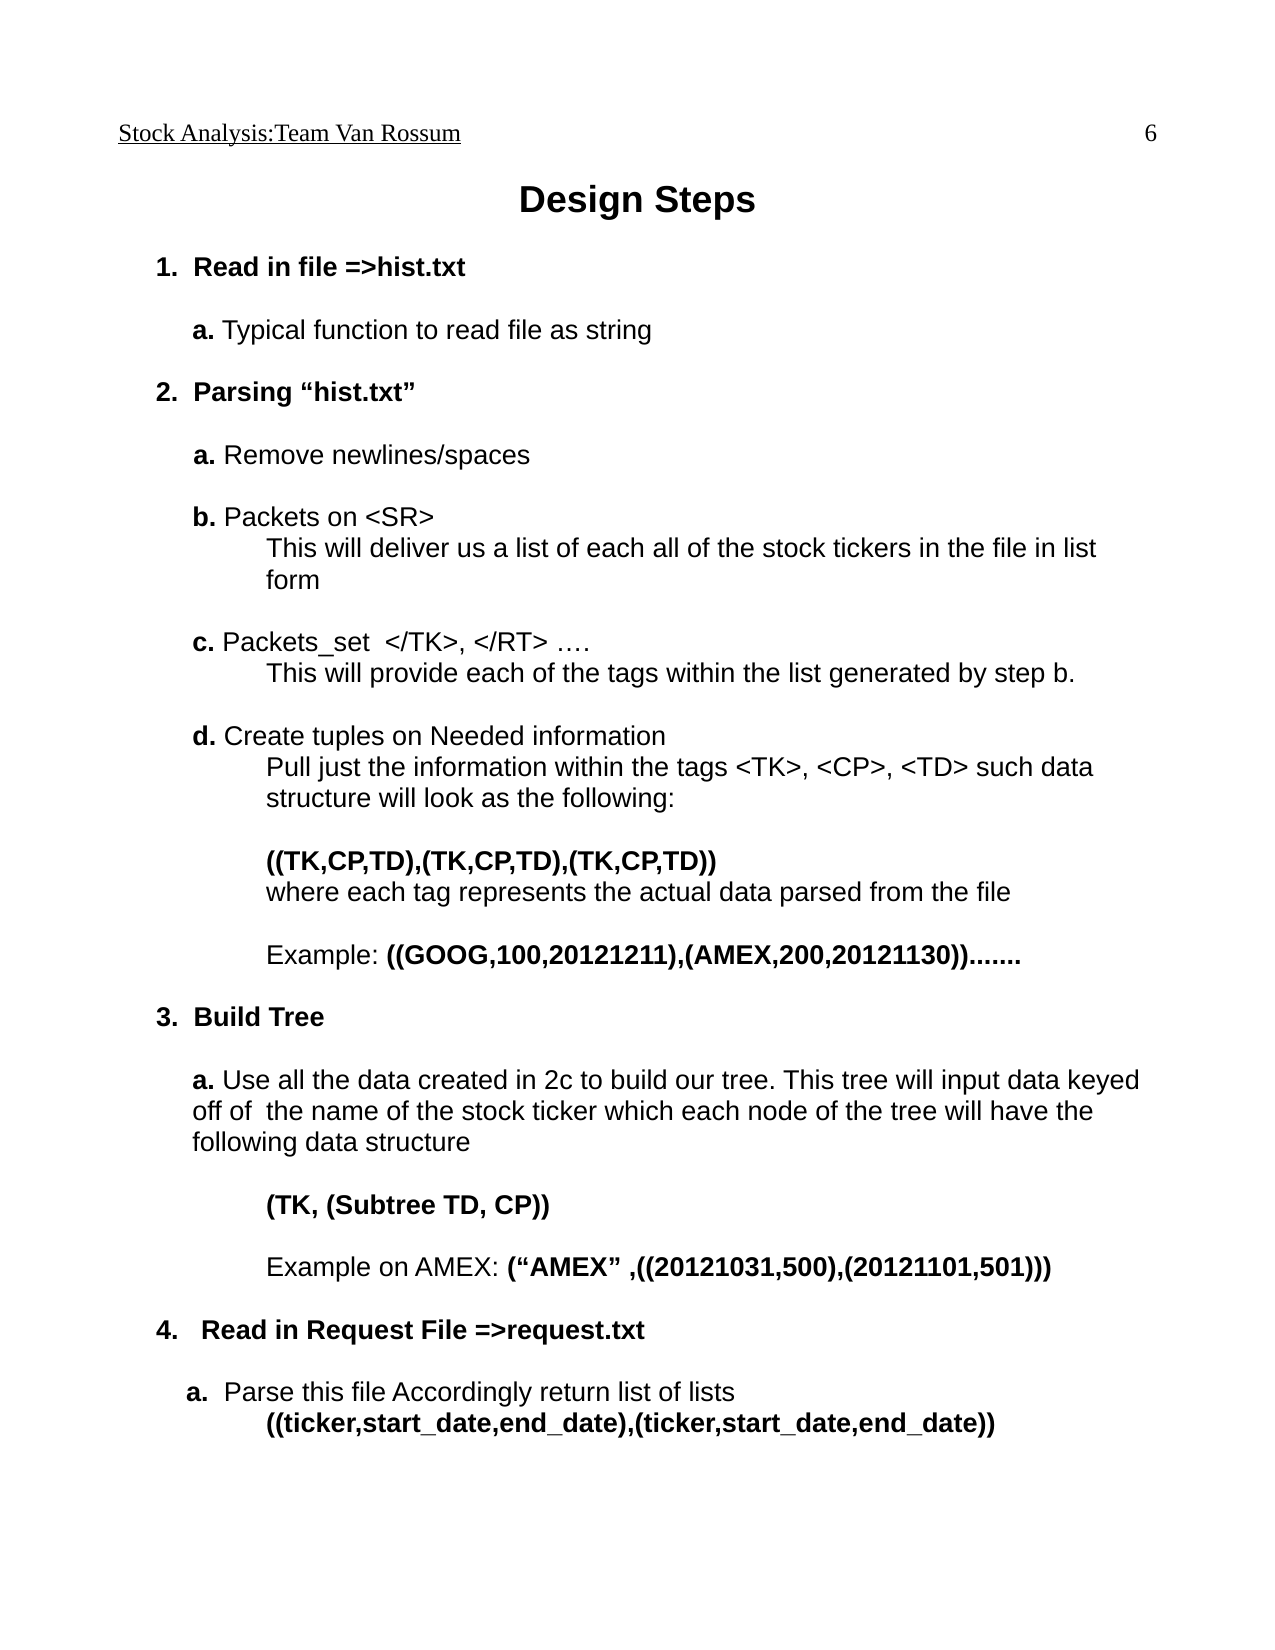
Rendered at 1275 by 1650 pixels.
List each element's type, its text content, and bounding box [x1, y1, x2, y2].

text c. Packets_set </TK>, </RT> …. [118, 626, 1157, 657]
list Parsing “hist.txt” [156, 376, 1157, 407]
text 3. Build Tree [118, 1001, 1157, 1032]
text This will provide each of the tags within the list generated by step b. [118, 657, 1157, 689]
text a. Parse this file Accordingly return list of lists [118, 1345, 1157, 1407]
text a. Use all the data created in 2c to build our tree. This tree will input data keyed off of the name of the stock ticker which each node of the tree will have the following data structure [118, 1064, 1157, 1157]
list a. Remove newlines/spaces [156, 439, 1157, 470]
list Read in file =>hist.txt [156, 251, 1157, 314]
text ((TK,CP,TD),(TK,CP,TD),(TK,CP,TD)) [118, 845, 1157, 876]
text This will deliver us a list of each all of the stock tickers in the file in list form [118, 532, 1157, 595]
text Design Steps [118, 177, 1157, 220]
text d. Create tuples on Needed information [118, 720, 1157, 751]
text 4. Read in Request File =>request.txt [118, 1314, 1157, 1345]
text ((ticker,start_date,end_date),(ticker,start_date,end_date)) [118, 1407, 1157, 1439]
text Pull just the information within the tags <TK>, <CP>, <TD> such data structure will look as the following: [118, 751, 1157, 814]
text where each tag represents the actual data parsed from the file [118, 876, 1157, 907]
text (TK, (Subtree TD, CP)) [118, 1189, 1157, 1220]
text Example: ((GOOG,100,20121211),(AMEX,200,20121130))....... [118, 939, 1157, 970]
text b. Packets on <SR> [118, 501, 1157, 532]
text a. Typical function to read file as string [118, 314, 1157, 345]
text Example on AMEX: (“AMEX” ,((20121031,500),(20121101,501))) [118, 1251, 1157, 1282]
